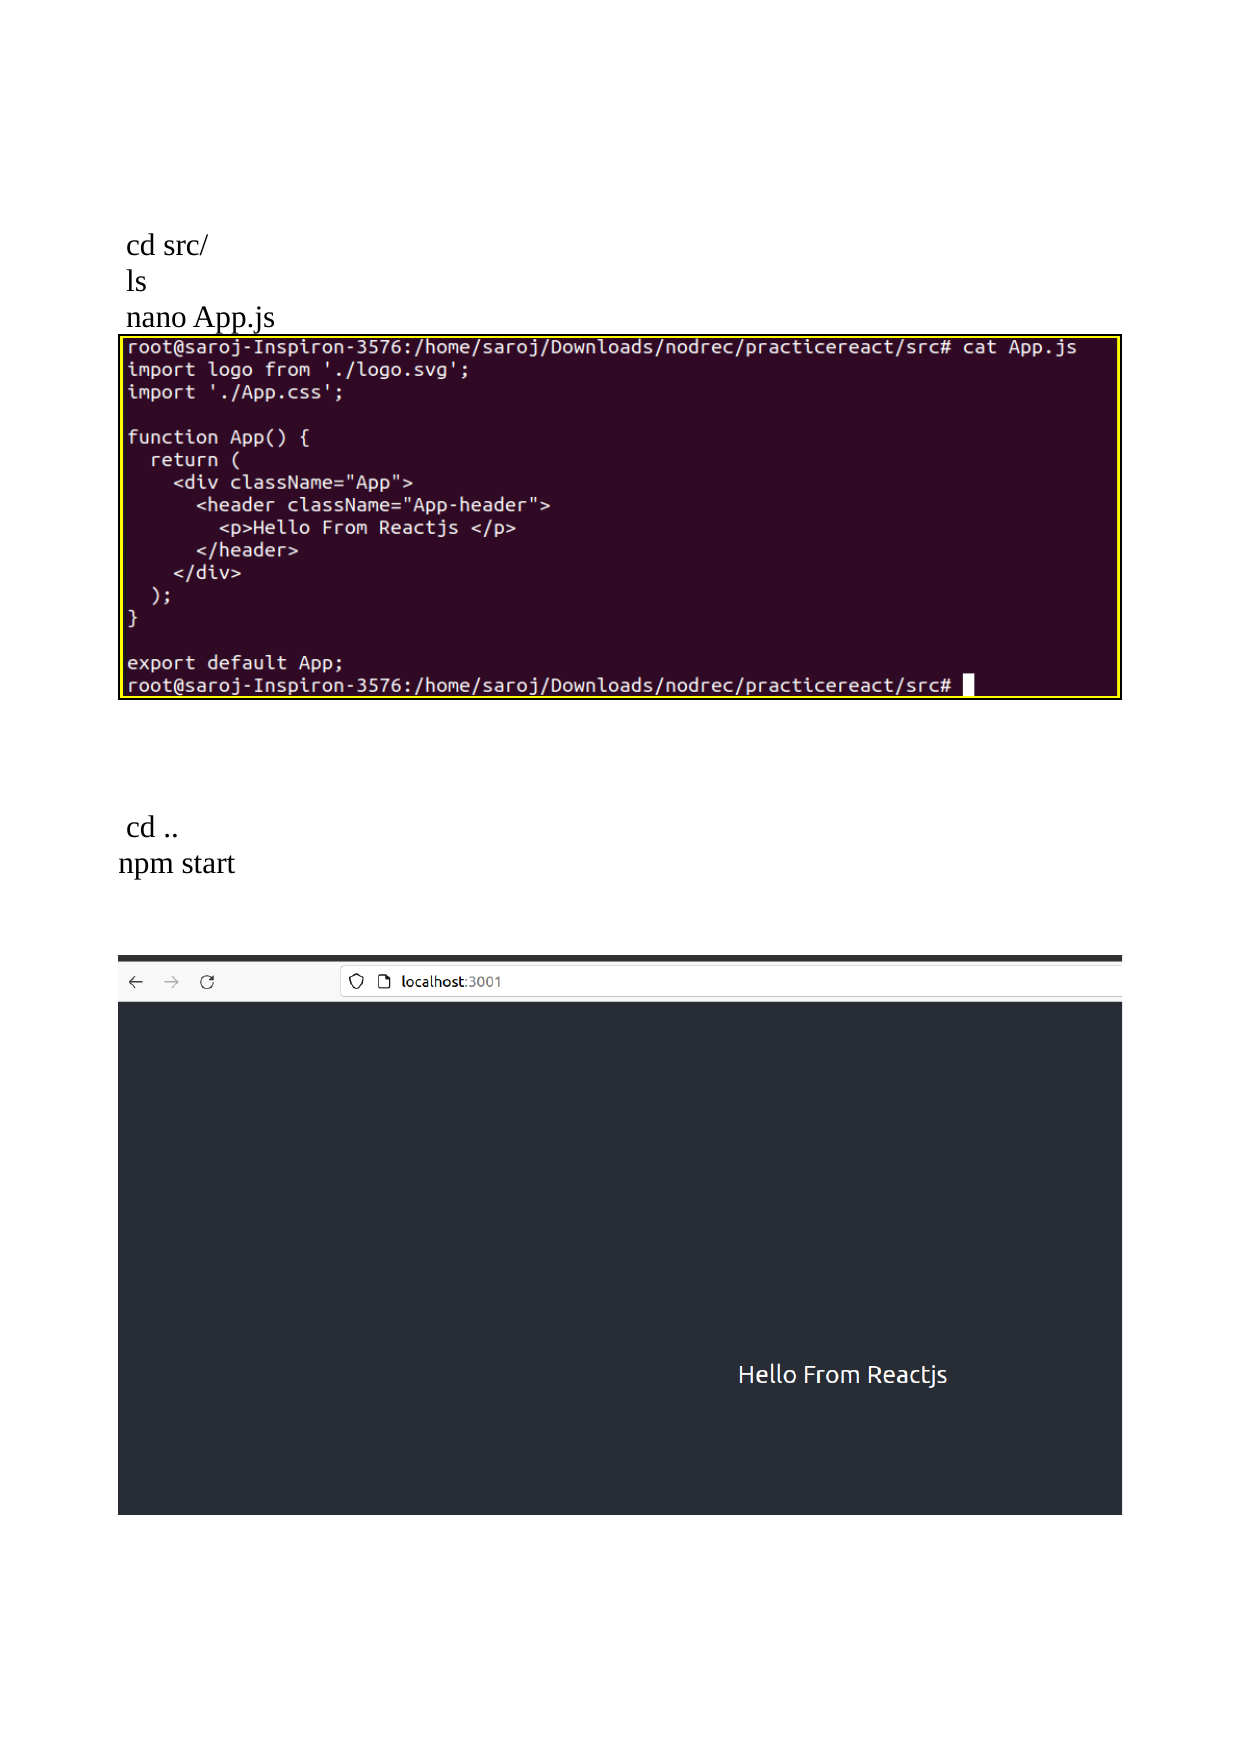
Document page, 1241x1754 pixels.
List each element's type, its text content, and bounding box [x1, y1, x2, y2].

text npm start [118, 844, 1122, 880]
text ls [118, 262, 1122, 298]
text cd src/ [118, 226, 1122, 262]
text cd .. [118, 808, 1122, 844]
picture [118, 955, 1123, 1515]
picture [123, 338, 1118, 696]
text nano App.js [118, 298, 1122, 334]
